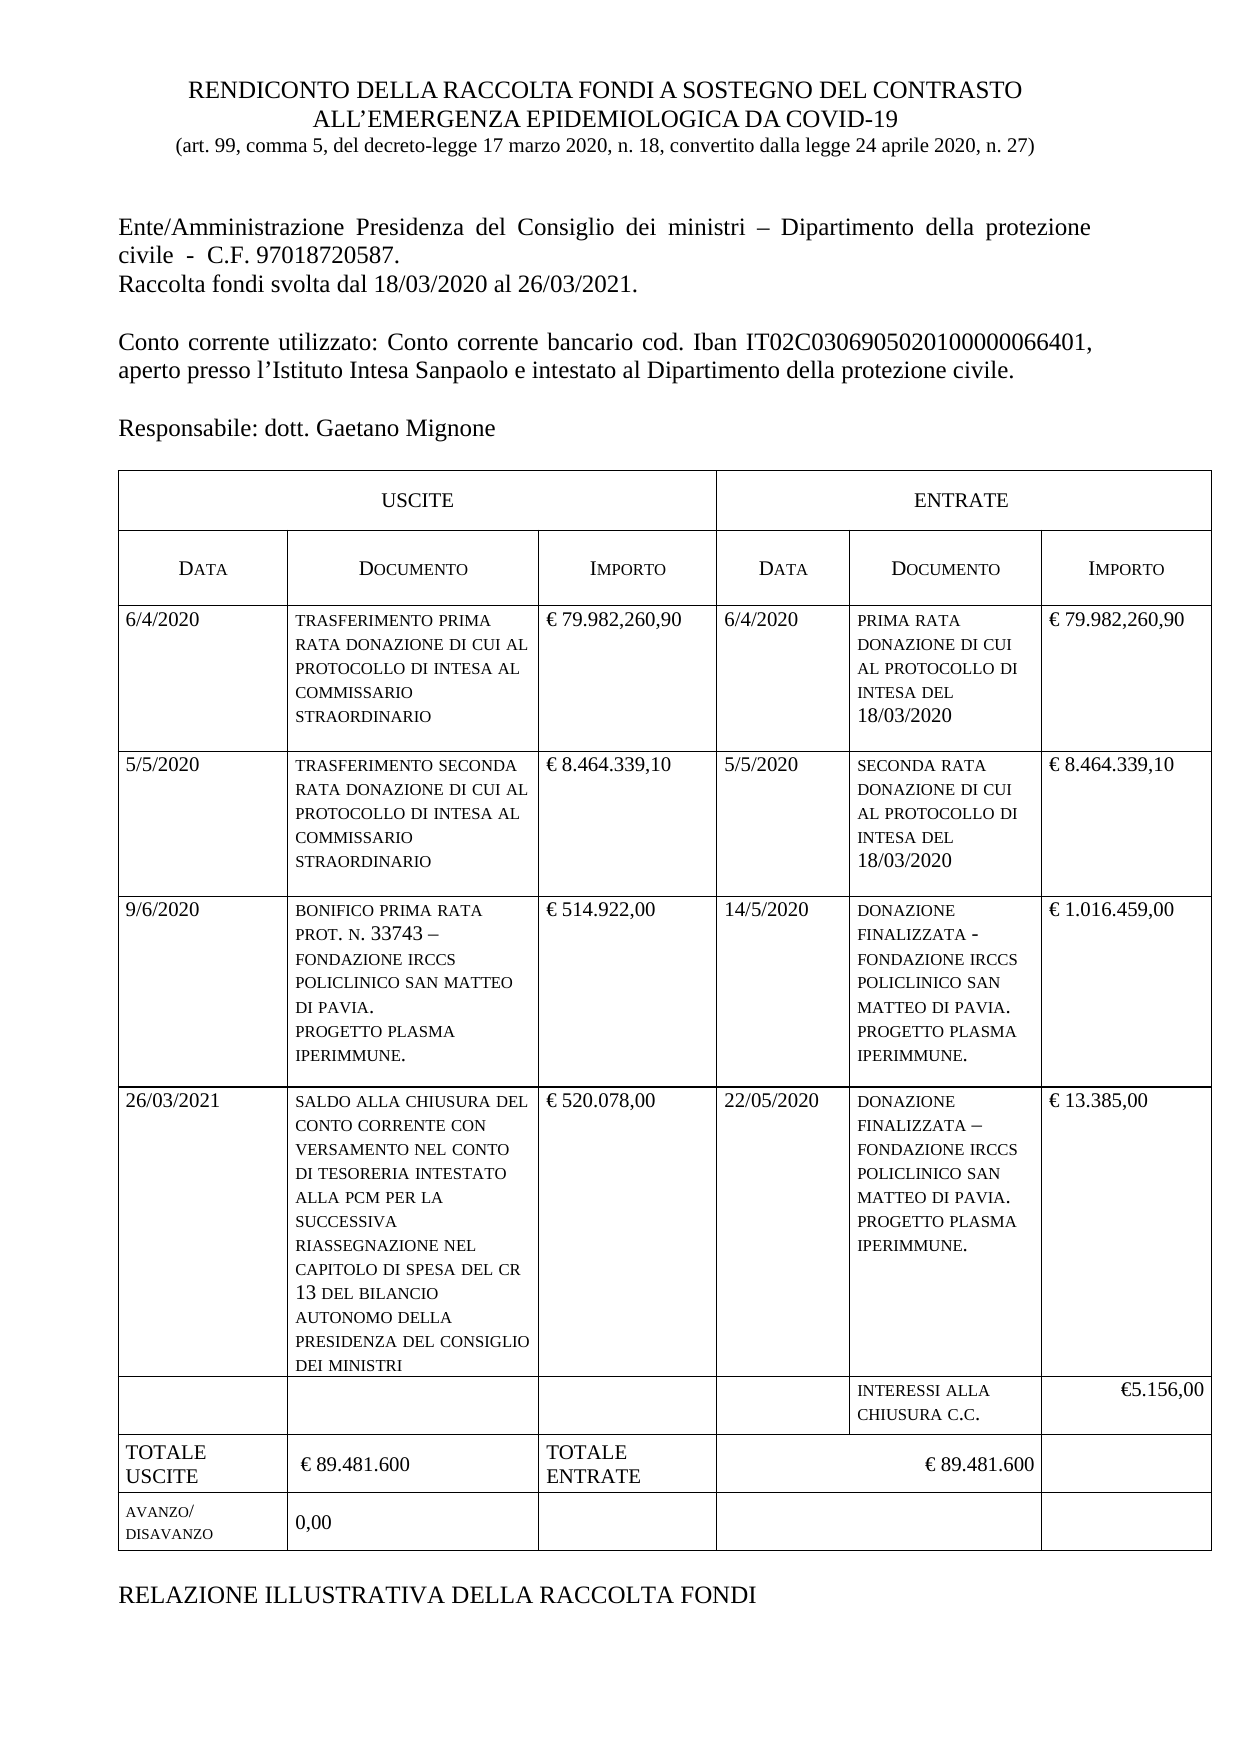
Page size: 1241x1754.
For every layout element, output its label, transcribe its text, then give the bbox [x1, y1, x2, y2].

table_cell € 89.481.600 [288, 1435, 538, 1492]
table_cell saldo alla chiusura del conto corrente con versamento nel conto di tesoreria intestato alla pcm per la successiva riassegnazione nel capitolo di spesa del cr 13 del bilancio autonomo della presidenza del consiglio dei ministri [288, 1088, 538, 1376]
table_cell 6/4/2020 [717, 606, 849, 751]
table_header ENTRATE [717, 471, 1211, 529]
table_cell € 79.982,260,90 [1042, 606, 1211, 751]
table_cell [288, 1377, 538, 1434]
table_cell € 8.464.339,10 [1042, 752, 1211, 896]
table_cell 0,00 [288, 1493, 538, 1550]
table_cell trasferimento prima rata donazione di cui al protocollo di intesa al commissario straordinario [288, 606, 538, 751]
table_header USCITE [119, 471, 716, 529]
text Conto corrente utilizzato: Conto corrente bancario cod. Iban IT02C0306905020100000066401, aperto presso l’Istituto Intesa Sanpaolo e intestato al Dipartimento della protezione civile. [118, 327, 1092, 384]
table_cell € 79.982,260,90 [539, 606, 716, 751]
table_cell Documento [288, 531, 538, 605]
text RELAZIONE ILLUSTRATIVA DELLA RACCOLTA FONDI [118, 1580, 1092, 1609]
text (art. 99, comma 5, del decreto-legge 17 marzo 2020, n. 18, convertito dalla legge 24 aprile 2020, n. 27) [118, 132, 1092, 157]
table_cell [119, 1377, 287, 1434]
table_cell € 13.385,00 [1042, 1088, 1211, 1376]
table_cell 5/5/2020 [717, 752, 849, 896]
table_cell 26/03/2021 [119, 1088, 287, 1376]
table_cell € 89.481.600 [717, 1435, 1041, 1492]
table_cell avanzo/disavanzo [119, 1493, 287, 1550]
table_cell seconda rata donazione di cui al protocollo di intesa del 18/03/2020 [850, 752, 1041, 896]
table_cell TOTALE ENTRATE [539, 1435, 716, 1492]
table_cell € 8.464.339,10 [539, 752, 716, 896]
table_cell donazione finalizzata - fondazione irccs policlinico san matteo di pavia. progetto plasma iperimmune. [850, 897, 1041, 1086]
table_cell Importo [539, 531, 716, 605]
table_cell TOTALE USCITE [119, 1435, 287, 1492]
table_cell Documento [850, 531, 1041, 605]
table_cell [539, 1493, 716, 1550]
table_cell [539, 1377, 716, 1434]
table_cell € 1.016.459,00 [1042, 897, 1211, 1086]
table_cell [1042, 1435, 1211, 1492]
table_cell 5/5/2020 [119, 752, 287, 896]
table_cell [717, 1493, 1041, 1550]
table_cell € 520.078,00 [539, 1088, 716, 1376]
text Raccolta fondi svolta dal 18/03/2020 al 26/03/2021. [118, 269, 1092, 298]
table_cell donazione finalizzata – fondazione irccs policlinico san matteo di pavia. progetto plasma iperimmune. [850, 1088, 1041, 1376]
table_cell trasferimento seconda rata donazione di cui al protocollo di intesa al commissario straordinario [288, 752, 538, 896]
table_cell interessi alla chiusura c.c. [850, 1377, 1041, 1434]
text Responsabile: dott. Gaetano Mignone [118, 413, 1092, 442]
subtitle RENDICONTO DELLa raccolta fondi a sostegno del contrasto all’emergenza epidemiologica da covid-19 [118, 75, 1092, 132]
text Ente/Amministrazione Presidenza del Consiglio dei ministri – Dipartimento della protezione civile - C.F. 97018720587. [118, 212, 1092, 269]
table_cell 14/5/2020 [717, 897, 849, 1086]
table_cell 6/4/2020 [119, 606, 287, 751]
table_cell €5.156,00 [1042, 1377, 1211, 1434]
table_cell Importo [1042, 531, 1211, 605]
table_cell 22/05/2020 [717, 1088, 849, 1376]
table_cell 9/6/2020 [119, 897, 287, 1086]
table_cell [717, 1377, 849, 1434]
table_cell [1042, 1493, 1211, 1550]
table_cell Data [119, 531, 287, 605]
table_cell prima rata donazione di cui al protocollo di intesa del 18/03/2020 [850, 606, 1041, 751]
table_cell bonifico prima rata prot. n. 33743 – fondazione irccs policlinico san matteo di pavia. progetto plasma iperimmune. [288, 897, 538, 1086]
table_cell Data [717, 531, 849, 605]
table_cell € 514.922,00 [539, 897, 716, 1086]
